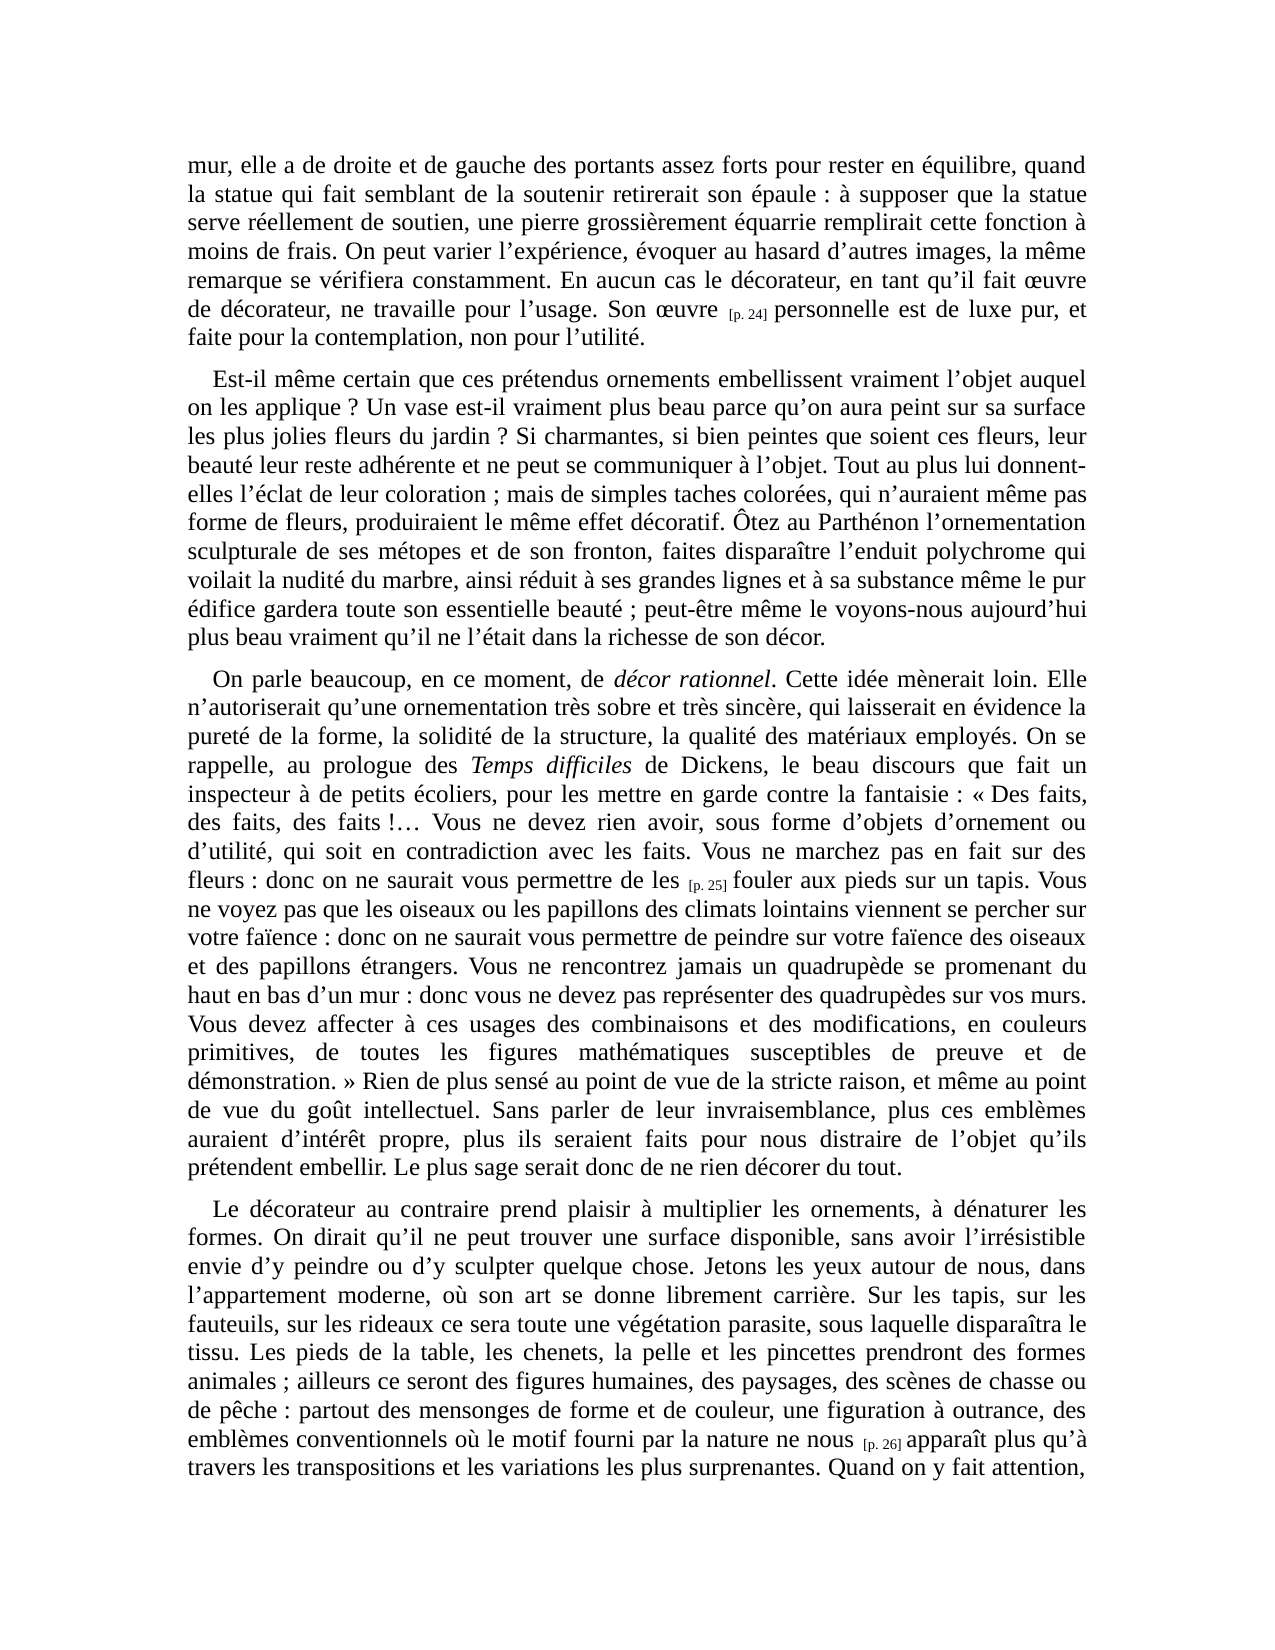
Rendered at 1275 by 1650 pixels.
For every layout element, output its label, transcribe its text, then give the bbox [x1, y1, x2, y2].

text On parle beaucoup, en ce moment, de décor rationnel. Cette idée mènerait loin. Elle n’autoriserait qu’une ornementation très sobre et très sincère, qui laisserait en évidence la pureté de la forme, la solidité de la structure, la qualité des matériaux employés. On se rappelle, au prologue des Temps difficiles de Dickens, le beau discours que fait un inspecteur à de petits écoliers, pour les mettre en garde contre la fantaisie : « Des faits, des faits, des faits !… Vous ne devez rien avoir, sous forme d’objets d’ornement ou d’utilité, qui soit en contradiction avec les faits. Vous ne marchez pas en fait sur des fleurs : donc on ne saurait vous permettre de les [p. 25] fouler aux pieds sur un tapis. Vous ne voyez pas que les oiseaux ou les papillons des climats lointains viennent se percher sur votre faïence : donc on ne saurait vous permettre de peindre sur votre faïence des oiseaux et des papillons étrangers. Vous ne rencontrez jamais un quadrupède se promenant du haut en bas d’un mur : donc vous ne devez pas représenter des quadrupèdes sur vos murs. Vous devez affecter à ces usages des combinaisons et des modifications, en couleurs primitives, de toutes les figures mathématiques susceptibles de preuve et de démonstration. » Rien de plus sensé au point de vue de la stricte raison, et même au point de vue du goût intellectuel. Sans parler de leur invraisemblance, plus ces emblèmes auraient d’intérêt propre, plus ils seraient faits pour nous distraire de l’objet qu’ils prétendent embellir. Le plus sage serait donc de ne rien décorer du tout. [187, 664, 1087, 1181]
text Le décorateur au contraire prend plaisir à multiplier les ornements, à dénaturer les formes. On dirait qu’il ne peut trouver une surface disponible, sans avoir l’irrésistible envie d’y peindre ou d’y sculpter quelque chose. Jetons les yeux autour de nous, dans l’appartement moderne, où son art se donne librement carrière. Sur les tapis, sur les fauteuils, sur les rideaux ce sera toute une végétation parasite, sous laquelle disparaîtra le tissu. Les pieds de la table, les chenets, la pelle et les pincettes prendront des formes animales ; ailleurs ce seront des figures humaines, des paysages, des scènes de chasse ou de pêche : partout des mensonges de forme et de couleur, une figuration à outrance, des emblèmes conventionnels où le motif fourni par la nature ne nous [p. 26] apparaît plus qu’à travers les transpositions et les variations les plus surprenantes. Quand on y fait attention, [187, 1194, 1087, 1481]
text Est-il même certain que ces prétendus ornements embellissent vraiment l’objet auquel on les applique ? Un vase est-il vraiment plus beau parce qu’on aura peint sur sa surface les plus jolies fleurs du jardin ? Si charmantes, si bien peintes que soient ces fleurs, leur beauté leur reste adhérente et ne peut se communiquer à l’objet. Tout au plus lui donnent-elles l’éclat de leur coloration ; mais de simples taches colorées, qui n’auraient même pas forme de fleurs, produiraient le même effet décoratif. Ôtez au Parthénon l’ornementation sculpturale de ses métopes et de son fronton, faites disparaître l’enduit polychrome qui voilait la nudité du marbre, ainsi réduit à ses grandes lignes et à sa substance même le pur édifice gardera toute son essentielle beauté ; peut-être même le voyons-nous aujourd’hui plus beau vraiment qu’il ne l’était dans la richesse de son décor. [187, 364, 1087, 651]
text mur, elle a de droite et de gauche des portants assez forts pour rester en équilibre, quand la statue qui fait semblant de la soutenir retirerait son épaule : à supposer que la statue serve réellement de soutien, une pierre grossièrement équarrie remplirait cette fonction à moins de frais. On peut varier l’expérience, évoquer au hasard d’autres images, la même remarque se vérifiera constamment. En aucun cas le décorateur, en tant qu’il fait œuvre de décorateur, ne travaille pour l’usage. Son œuvre [p. 24] personnelle est de luxe pur, et faite pour la contemplation, non pour l’utilité. [187, 150, 1087, 351]
